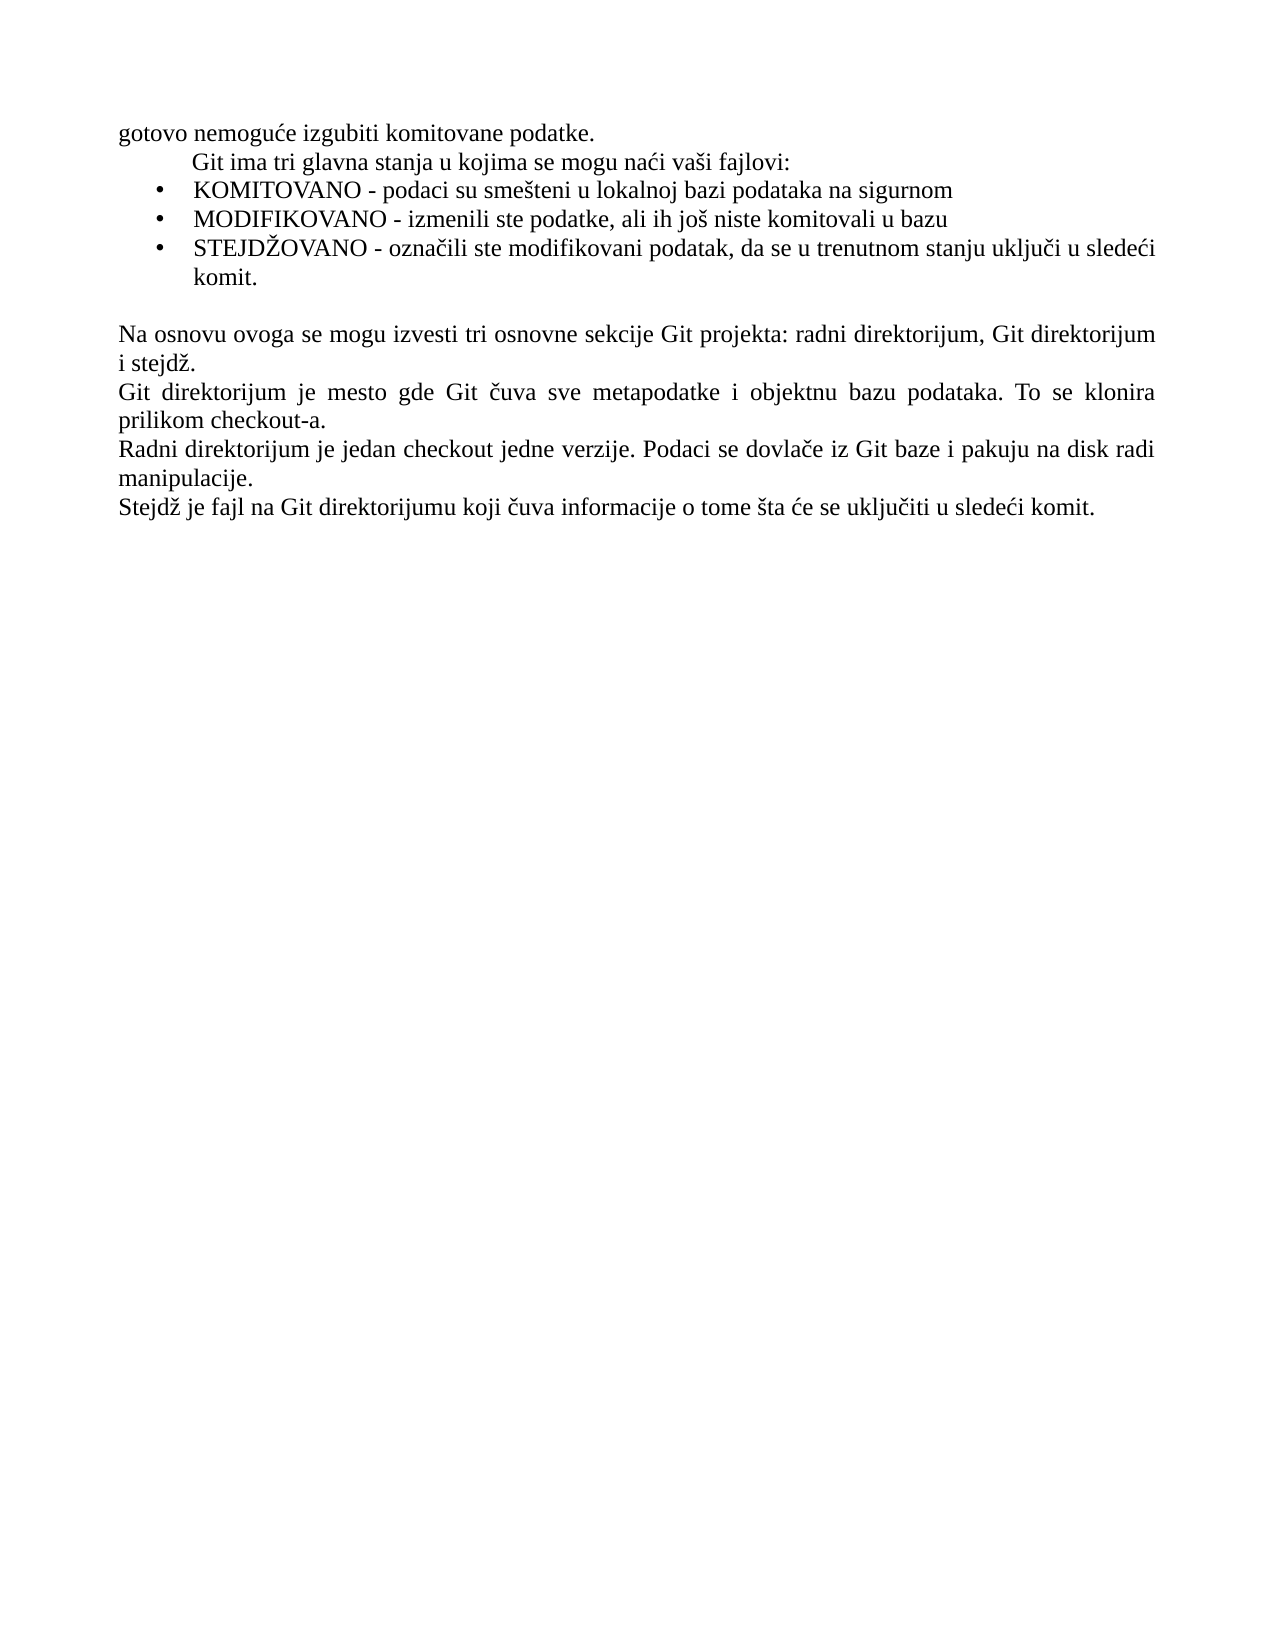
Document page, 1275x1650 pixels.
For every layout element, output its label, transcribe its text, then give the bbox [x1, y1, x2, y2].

list MODIFIKOVANO - izmenili ste podatke, ali ih još niste komitovali u bazu [156, 204, 1157, 233]
list STEJDŽOVANO - označili ste modifikovani podatak, da se u trenutnom stanju uključi u sledeći komit. [156, 233, 1157, 291]
text gotovo nemoguće izgubiti komitovane podatke. [118, 118, 1157, 147]
text Git ima tri glavna stanja u kojima se mogu naći vaši fajlovi: [118, 147, 1157, 176]
list KOMITOVANO - podaci su smešteni u lokalnoj bazi podataka na sigurnom [156, 176, 1157, 204]
text Stejdž je fajl na Git direktorijumu koji čuva informacije o tome šta će se uključiti u sledeći komit. [118, 492, 1157, 521]
text Radni direktorijum je jedan checkout jedne verzije. Podaci se dovlače iz Git baze i pakuju na disk radi manipulacije. [118, 434, 1157, 492]
text Git direktorijum je mesto gde Git čuva sve metapodatke i objektnu bazu podataka. To se klonira prilikom checkout-a. [118, 377, 1157, 434]
text Na osnovu ovoga se mogu izvesti tri osnovne sekcije Git projekta: radni direktorijum, Git direktorijum i stejdž. [118, 319, 1157, 377]
